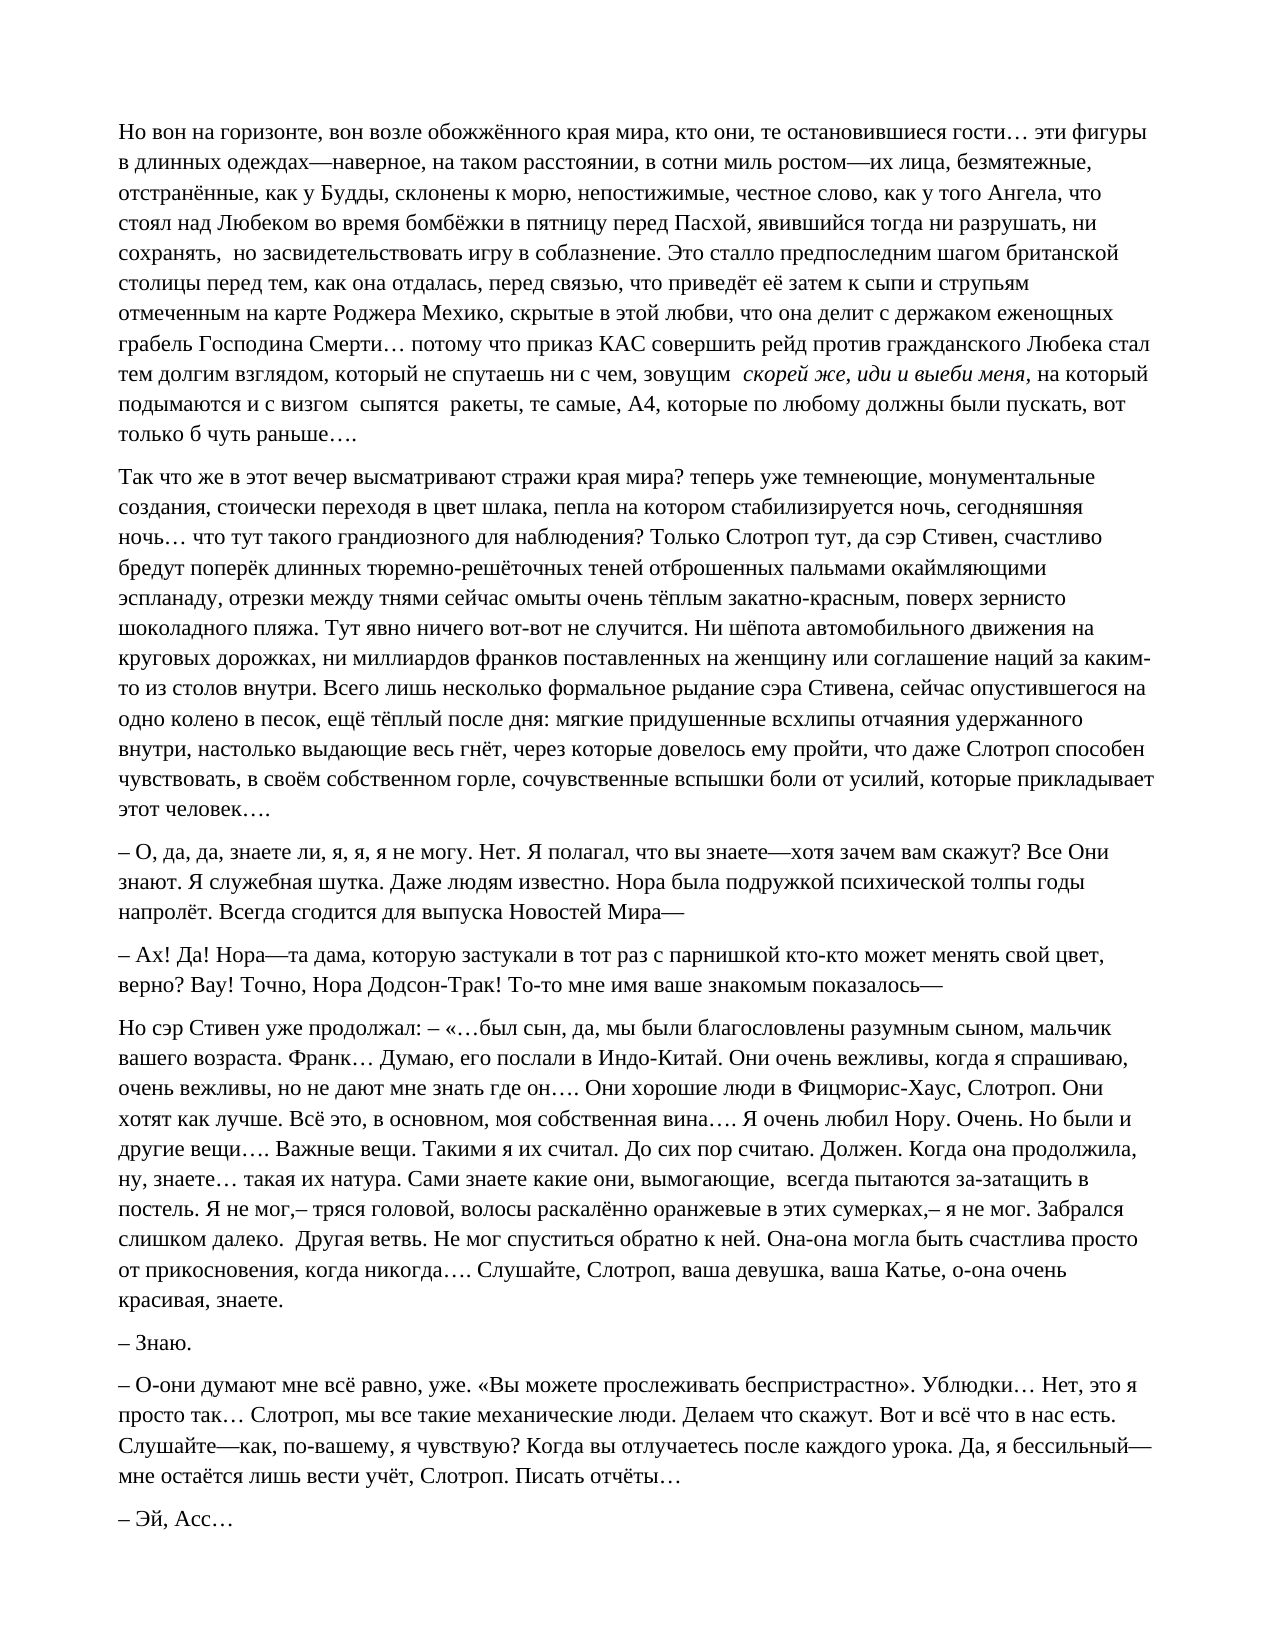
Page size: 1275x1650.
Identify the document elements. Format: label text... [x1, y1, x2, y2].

text – Эй, Асс… [118, 1504, 1157, 1531]
text Но сэр Стивен уже продолжал: – «…был сын, да, мы были благословлены разумным сыном, мальчик вашего возраста. Франк… Думаю, его послали в Индо-Китай. Они очень вежливы, когда я спрашиваю, очень вежливы, но не дают мне знать где он…. Они хорошие люди в Фицморис-Хаус, Слотроп. Они хотят как лучше. Всё это, в основном, моя собственная вина…. Я очень любил Нору. Очень. Но были и другие вещи…. Важные вещи. Такими я их считал. До сих пор считаю. Должен. Когда она продолжила, ну, знаете… такая их натура. Сами знаете какие они, вымогающие, всегда пытаются за-затащить в постель. Я не мог,– тряся головой, волосы раскалённо оранжевые в этих сумерках,– я не мог. Забрался слишком далеко. Другая ветвь. Не мог спуститься обратно к ней. Она-она могла быть счастлива просто от прикосновения, когда никогда…. Слушайте, Слотроп, ваша девушка, ваша Катье, о-она очень красивая, знаете. [118, 1014, 1157, 1312]
text – Ах! Да! Нора—та дама, которую застукали в тот раз с парнишкой кто-кто может менять свой цвет, верно? Вау! Точно, Нора Додсон-Трак! То-то мне имя ваше знакомым показалось— [118, 941, 1157, 998]
text – О, да, да, знаете ли, я, я, я не могу. Нет. Я полагал, что вы знаете—хотя зачем вам скажут? Все Они знают. Я служебная шутка. Даже людям известно. Нора была подружкой психической толпы годы напролёт. Всегда сгодится для выпуска Новостей Мира— [118, 838, 1157, 925]
text – О-они думают мне всё равно, уже. «Вы можете прослеживать беспристрастно». Ублюдки… Нет, это я просто так… Слотроп, мы все такие механические люди. Делаем что скажут. Вот и всё что в нас есть. Слушайте—как, по-вашему, я чувствую? Когда вы отлучаетесь после каждого урока. Да, я бессильный—мне остаётся лишь вести учёт, Слотроп. Писать отчёты… [118, 1371, 1157, 1488]
text Так что же в этот вечер высматривают стражи края мира? теперь уже темнеющие, монументальные создания, стоически переходя в цвет шлака, пепла на котором стабилизируется ночь, сегодняшняя ночь… что тут такого грандиозного для наблюдения? Только Слотроп тут, да сэр Стивен, счастливо бредут поперёк длинных тюремно-решёточных теней отброшенных пальмами окаймляющими эспланаду, отрезки между тнями сейчас омыты очень тёплым закатно-красным, поверх зернисто шоколадного пляжа. Тут явно ничего вот-вот не случится. Ни шёпота автомобильного движения на круговых дорожках, ни миллиардов франков поставленных на женщину или соглашение наций за каким-то из столов внутри. Всего лишь несколько формальное рыдание сэра Стивена, сейчас опустившегося на одно колено в песок, ещё тёплый после дня: мягкие придушенные всхлипы отчаяния удержанного внутри, настолько выдающие весь гнёт, через которые довелось ему пройти, что даже Слотроп способен чувствовать, в своём собственном горле, сочувственные вспышки боли от усилий, которые прикладывает этот человек…. [118, 463, 1157, 822]
text Но вон на горизонте, вон возле обожжённого края мира, кто они, те остановившиеся гости… эти фигуры в длинных одеждах—наверное, на таком расстоянии, в сотни миль ростом—их лица, безмятежные, отстранённые, как у Будды, склонены к морю, непостижимые, честное слово, как у того Ангела, что стоял над Любеком во время бомбёжки в пятницу перед Пасхой, явившийся тогда ни разрушать, ни сохранять, но засвидетельствовать игру в соблазнение. Это сталло предпоследним шагом британской столицы перед тем, как она отдалась, перед связью, что приведёт её затем к сыпи и струпьям отмеченным на карте Роджера Мехико, скрытые в этой любви, что она делит с держаком еженощных грабель Господина Смерти… потому что приказ КАС совершить рейд против гражданского Любека стал тем долгим взглядом, который не спутаешь ни с чем, зовущим скорей же, иди и выеби меня, на который подымаются и с визгом сыпятся ракеты, те самые, А4, которые по любому должны были пускать, вот только б чуть раньше…. [118, 118, 1157, 447]
text – Знаю. [118, 1328, 1157, 1355]
